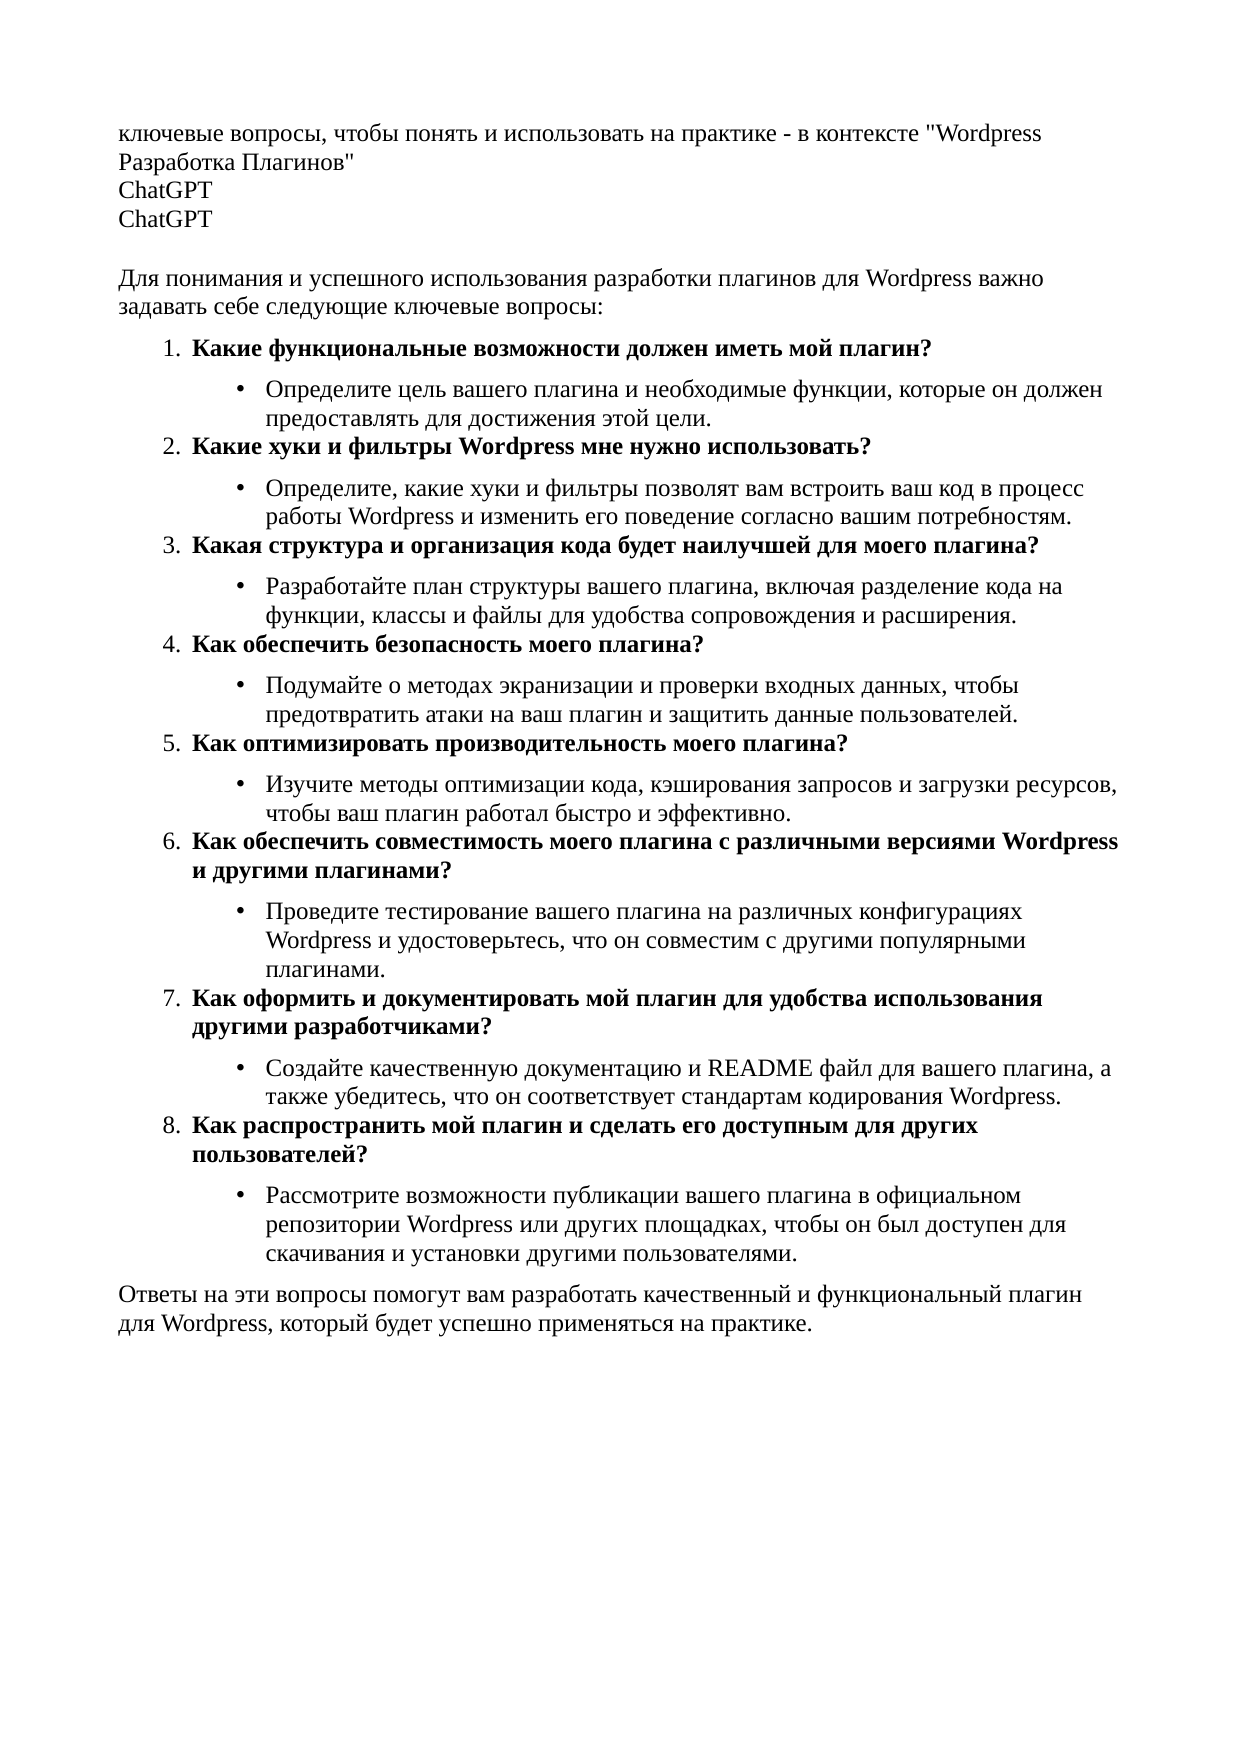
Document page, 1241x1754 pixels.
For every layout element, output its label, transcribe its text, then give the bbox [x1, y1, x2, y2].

list Какая структура и организация кода будет наилучшей для моего плагина? [162, 530, 1122, 559]
list Рассмотрите возможности публикации вашего плагина в официальном репозитории Wordpress или других площадках, чтобы он был доступен для скачивания и установки другими пользователями. [236, 1180, 1122, 1266]
list Какие функциональные возможности должен иметь мой плагин? [162, 333, 1122, 361]
list Разработайте план структуры вашего плагина, включая разделение кода на функции, классы и файлы для удобства сопровождения и расширения. [236, 571, 1122, 629]
list Создайте качественную документацию и README файл для вашего плагина, а также убедитесь, что он соответствует стандартам кодирования Wordpress. [236, 1053, 1122, 1110]
text Для понимания и успешного использования разработки плагинов для Wordpress важно задавать себе следующие ключевые вопросы: [118, 263, 1122, 320]
text ключевые вопросы, чтобы понять и использовать на практике - в контексте "Wordpress Разработка Плагинов" [118, 118, 1122, 176]
list Проведите тестирование вашего плагина на различных конфигурациях Wordpress и удостоверьтесь, что он совместим с другими популярными плагинами. [236, 896, 1122, 983]
text Ответы на эти вопросы помогут вам разработать качественный и функциональный плагин для Wordpress, который будет успешно применяться на практике. [118, 1279, 1122, 1336]
text ChatGPT [118, 176, 1122, 204]
list Определите цель вашего плагина и необходимые функции, которые он должен предоставлять для достижения этой цели. [236, 374, 1122, 431]
text ChatGPT [118, 204, 1122, 233]
list Определите, какие хуки и фильтры позволят вам встроить ваш код в процесс работы Wordpress и изменить его поведение согласно вашим потребностям. [236, 473, 1122, 530]
list Как оформить и документировать мой плагин для удобства использования другими разработчиками? [162, 983, 1122, 1040]
list Какие хуки и фильтры Wordpress мне нужно использовать? [162, 431, 1122, 460]
list Подумайте о методах экранизации и проверки входных данных, чтобы предотвратить атаки на ваш плагин и защитить данные пользователей. [236, 670, 1122, 728]
list Изучите методы оптимизации кода, кэширования запросов и загрузки ресурсов, чтобы ваш плагин работал быстро и эффективно. [236, 769, 1122, 826]
list Как распространить мой плагин и сделать его доступным для других пользователей? [162, 1110, 1122, 1168]
list Как обеспечить безопасность моего плагина? [162, 629, 1122, 658]
list Как обеспечить совместимость моего плагина с различными версиями Wordpress и другими плагинами? [162, 826, 1122, 884]
list Как оптимизировать производительность моего плагина? [162, 728, 1122, 756]
